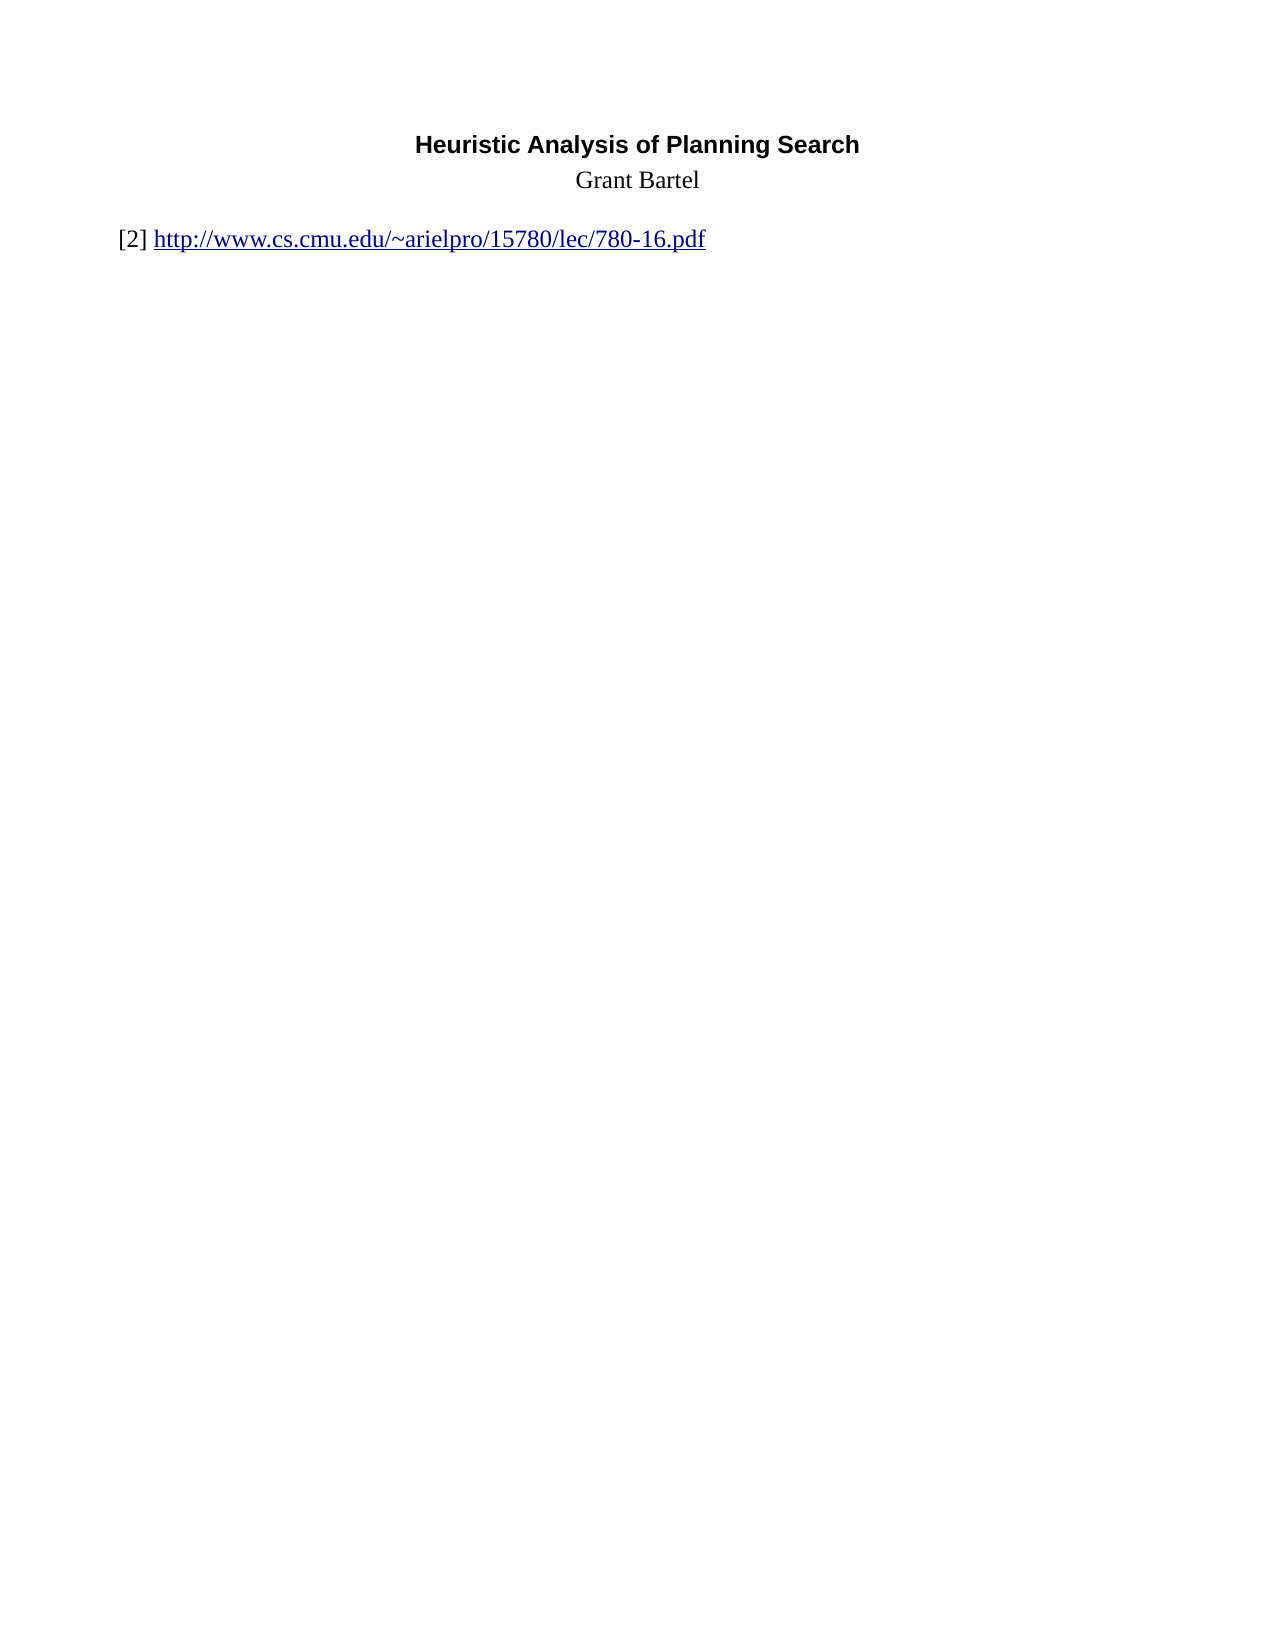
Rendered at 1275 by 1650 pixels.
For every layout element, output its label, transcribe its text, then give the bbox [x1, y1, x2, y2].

text [2] http://www.cs.cmu.edu/~arielpro/15780/lec/780-16.pdf [118, 224, 1157, 252]
